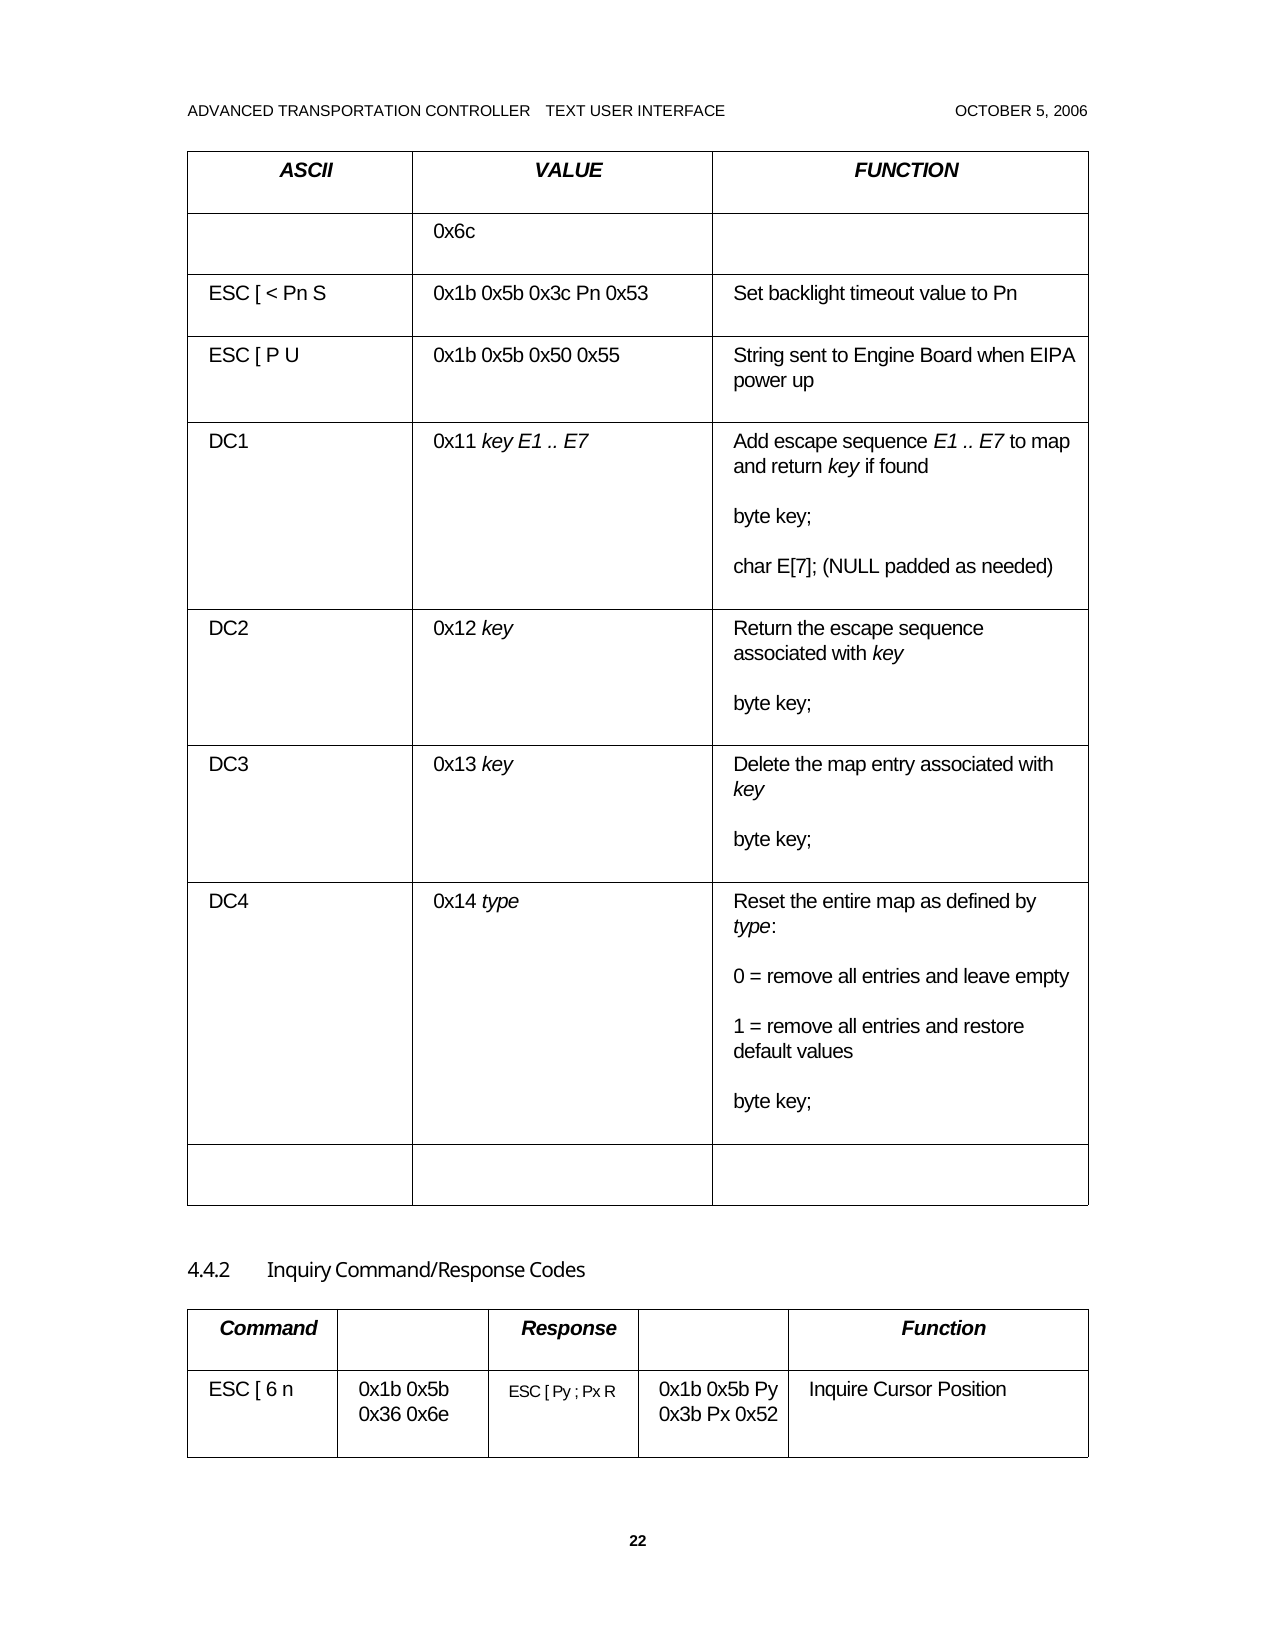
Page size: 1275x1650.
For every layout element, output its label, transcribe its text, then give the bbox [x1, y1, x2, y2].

table_cell DC4 [188, 883, 412, 1143]
table_cell DC2 [188, 610, 412, 745]
table_header Function [789, 1310, 1088, 1370]
table_cell [188, 1145, 412, 1205]
table_cell Add escape sequence E1 .. E7 to map and return key if found byte key; char E[7]; (NULL padded as needed) [713, 423, 1088, 609]
table_cell ESC [ 6 n [188, 1371, 337, 1457]
table_cell ESC [ < Pn S [188, 275, 412, 336]
table_cell [413, 1145, 712, 1205]
table_cell ESC [ Py ; Px R [489, 1371, 638, 1457]
table_cell Set backlight timeout value to Pn [713, 275, 1088, 336]
table_cell [713, 1145, 1088, 1205]
table_cell 0x1b 0x5b 0x50 0x55 [413, 337, 712, 422]
table_cell DC1 [188, 423, 412, 609]
table_cell 0x1b 0x5b Py 0x3b Px 0x52 [639, 1371, 788, 1457]
table_cell 0x6c [413, 214, 712, 274]
table_header FUNCTION [713, 152, 1088, 213]
table_header ASCII [188, 152, 412, 213]
table_cell 0x13 key [413, 746, 712, 882]
table_cell 0x14 type [413, 883, 712, 1143]
subtitle Inquiry Command/Response Codes [187, 1255, 1087, 1284]
table_cell Reset the entire map as defined by type: 0 = remove all entries and leave empty 1 = remove all entries and restore default values byte key; [713, 883, 1088, 1143]
table_header Response [489, 1310, 638, 1370]
table_cell ESC [ P U [188, 337, 412, 422]
table_cell String sent to Engine Board when EIPA power up [713, 337, 1088, 422]
table_cell [713, 214, 1088, 274]
table_cell 0x11 key E1 .. E7 [413, 423, 712, 609]
table_header [338, 1310, 488, 1370]
table_cell Delete the map entry associated with key byte key; [713, 746, 1088, 882]
table_cell [188, 214, 412, 274]
table_cell Inquire Cursor Position [789, 1371, 1088, 1457]
table_cell 0x1b 0x5b 0x3c Pn 0x53 [413, 275, 712, 336]
table_cell 0x12 key [413, 610, 712, 745]
table_cell Return the escape sequence associated with key byte key; [713, 610, 1088, 745]
table_cell DC3 [188, 746, 412, 882]
table_header VALUE [413, 152, 712, 213]
table_cell 0x1b 0x5b 0x36 0x6e [338, 1371, 488, 1457]
table_header Command [188, 1310, 337, 1370]
table_header [639, 1310, 788, 1370]
